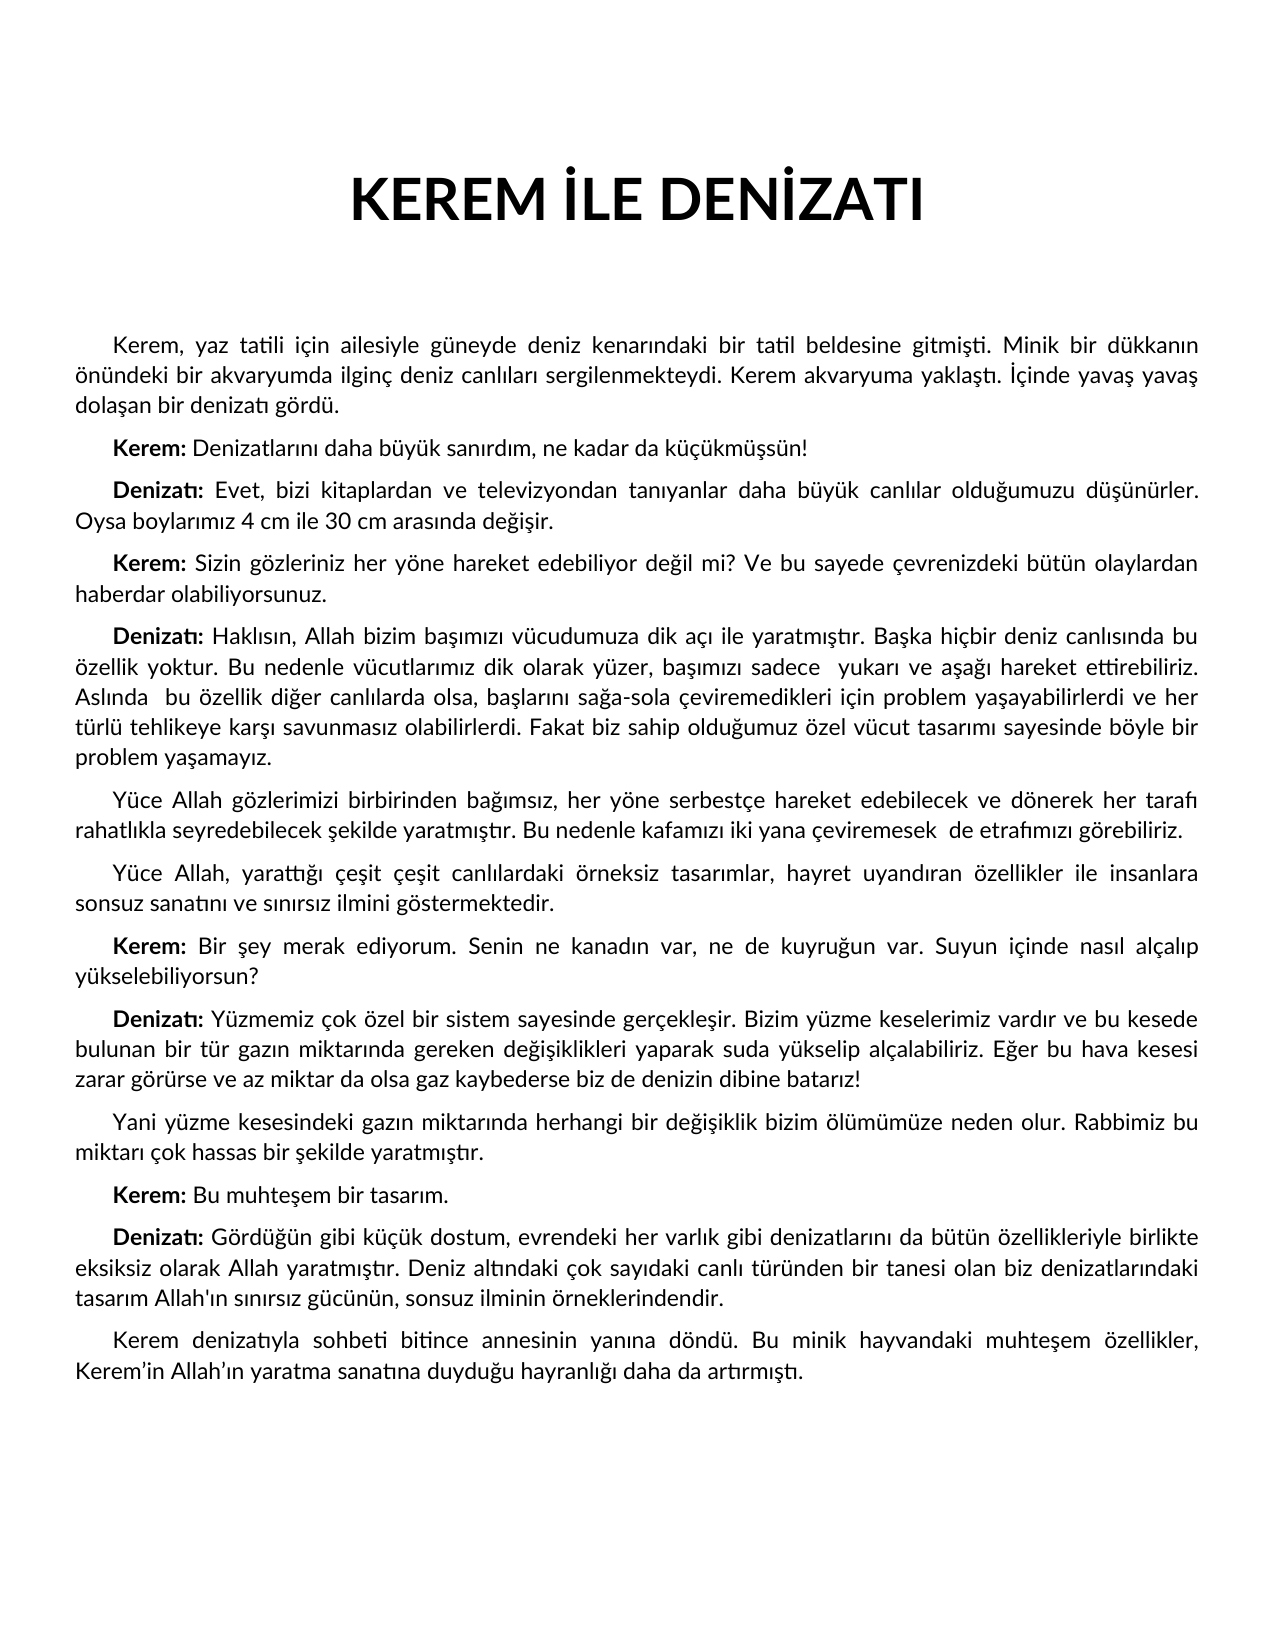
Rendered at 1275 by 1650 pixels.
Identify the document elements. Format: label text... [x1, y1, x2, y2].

text Denizatı: Yüzmemiz çok özel bir sistem sayesinde gerçekleşir. Bizim yüzme keselerimiz vardır ve bu kesede bulunan bir tür gazın miktarında gereken değişiklikleri yaparak suda yükselip alçalabiliriz. Eğer bu hava kesesi zarar görürse ve az miktar da olsa gaz kaybederse biz de denizin dibine batarız! [75, 1004, 1200, 1092]
text Kerem: Bu muhteşem bir tasarım. [75, 1180, 1200, 1208]
text Kerem denizatıyla sohbeti bitince annesinin yanına döndü. Bu minik hayvandaki muhteşem özellikler, Kerem’in Allah’ın yaratma sanatına duyduğu hayranlığı daha da artırmıştı. [75, 1326, 1200, 1384]
text Denizatı: Evet, bizi kitaplardan ve televizyondan tanıyanlar daha büyük canlılar olduğumuzu düşünürler. Oysa boylarımız 4 cm ile 30 cm arasında değişir. [75, 476, 1200, 534]
text Yüce Allah gözlerimizi birbirinden bağımsız, her yöne serbestçe hareket edebilecek ve dönerek her tarafı rahatlıkla seyredebilecek şekilde yaratmıştır. Bu nedenle kafamızı iki yana çeviremesek de etrafımızı görebiliriz. [75, 786, 1200, 843]
text Kerem: Sizin gözleriniz her yöne hareket edebiliyor değil mi? Ve bu sayede çevrenizdeki bütün olaylardan haberdar olabiliyorsunuz. [75, 549, 1200, 607]
text Denizatı: Gördüğün gibi küçük dostum, evrendeki her varlık gibi denizatlarını da bütün özellikleriyle birlikte eksiksiz olarak Allah yaratmıştır. Deniz altındaki çok sayıdaki canlı türünden bir tanesi olan biz denizatlarındaki tasarım Allah'ın sınırsız gücünün, sonsuz ilminin örneklerindendir. [75, 1223, 1200, 1311]
text Yani yüzme kesesindeki gazın miktarında herhangi bir değişiklik bizim ölümümüze neden olur. Rabbimiz bu miktarı çok hassas bir şekilde yaratmıştır. [75, 1107, 1200, 1165]
text Denizatı: Haklısın, Allah bizim başımızı vücudumuza dik açı ile yaratmıştır. Başka hiçbir deniz canlısında bu özellik yoktur. Bu nedenle vücutlarımız dik olarak yüzer, başımızı sadece yukarı ve aşağı hareket ettirebiliriz. Aslında bu özellik diğer canlılarda olsa, başlarını sağa-sola çeviremedikleri için problem yaşayabilirlerdi ve her türlü tehlikeye karşı savunmasız olabilirlerdi. Fakat biz sahip olduğumuz özel vücut tasarımı sayesinde böyle bir problem yaşamayız. [75, 622, 1200, 770]
text Yüce Allah, yarattığı çeşit çeşit canlılardaki örneksiz tasarımlar, hayret uyandıran özellikler ile insanlara sonsuz sanatını ve sınırsız ilmini göstermektedir. [75, 858, 1200, 916]
text Kerem: Bir şey merak ediyorum. Senin ne kanadın var, ne de kuyruğun var. Suyun içinde nasıl alçalıp yükselebiliyorsun? [75, 931, 1200, 989]
text Kerem, yaz tatili için ailesiyle güneyde deniz kenarındaki bir tatil beldesine gitmişti. Minik bir dükkanın önündeki bir akvaryumda ilginç deniz canlıları sergilenmekteydi. Kerem akvaryuma yaklaştı. İçinde yavaş yavaş dolaşan bir denizatı gördü. [75, 330, 1200, 418]
text Kerem: Denizatlarını daha büyük sanırdım, ne kadar da küçükmüşsün! [75, 433, 1200, 461]
subtitle KEREM İLE DENİZATI [75, 162, 1200, 232]
